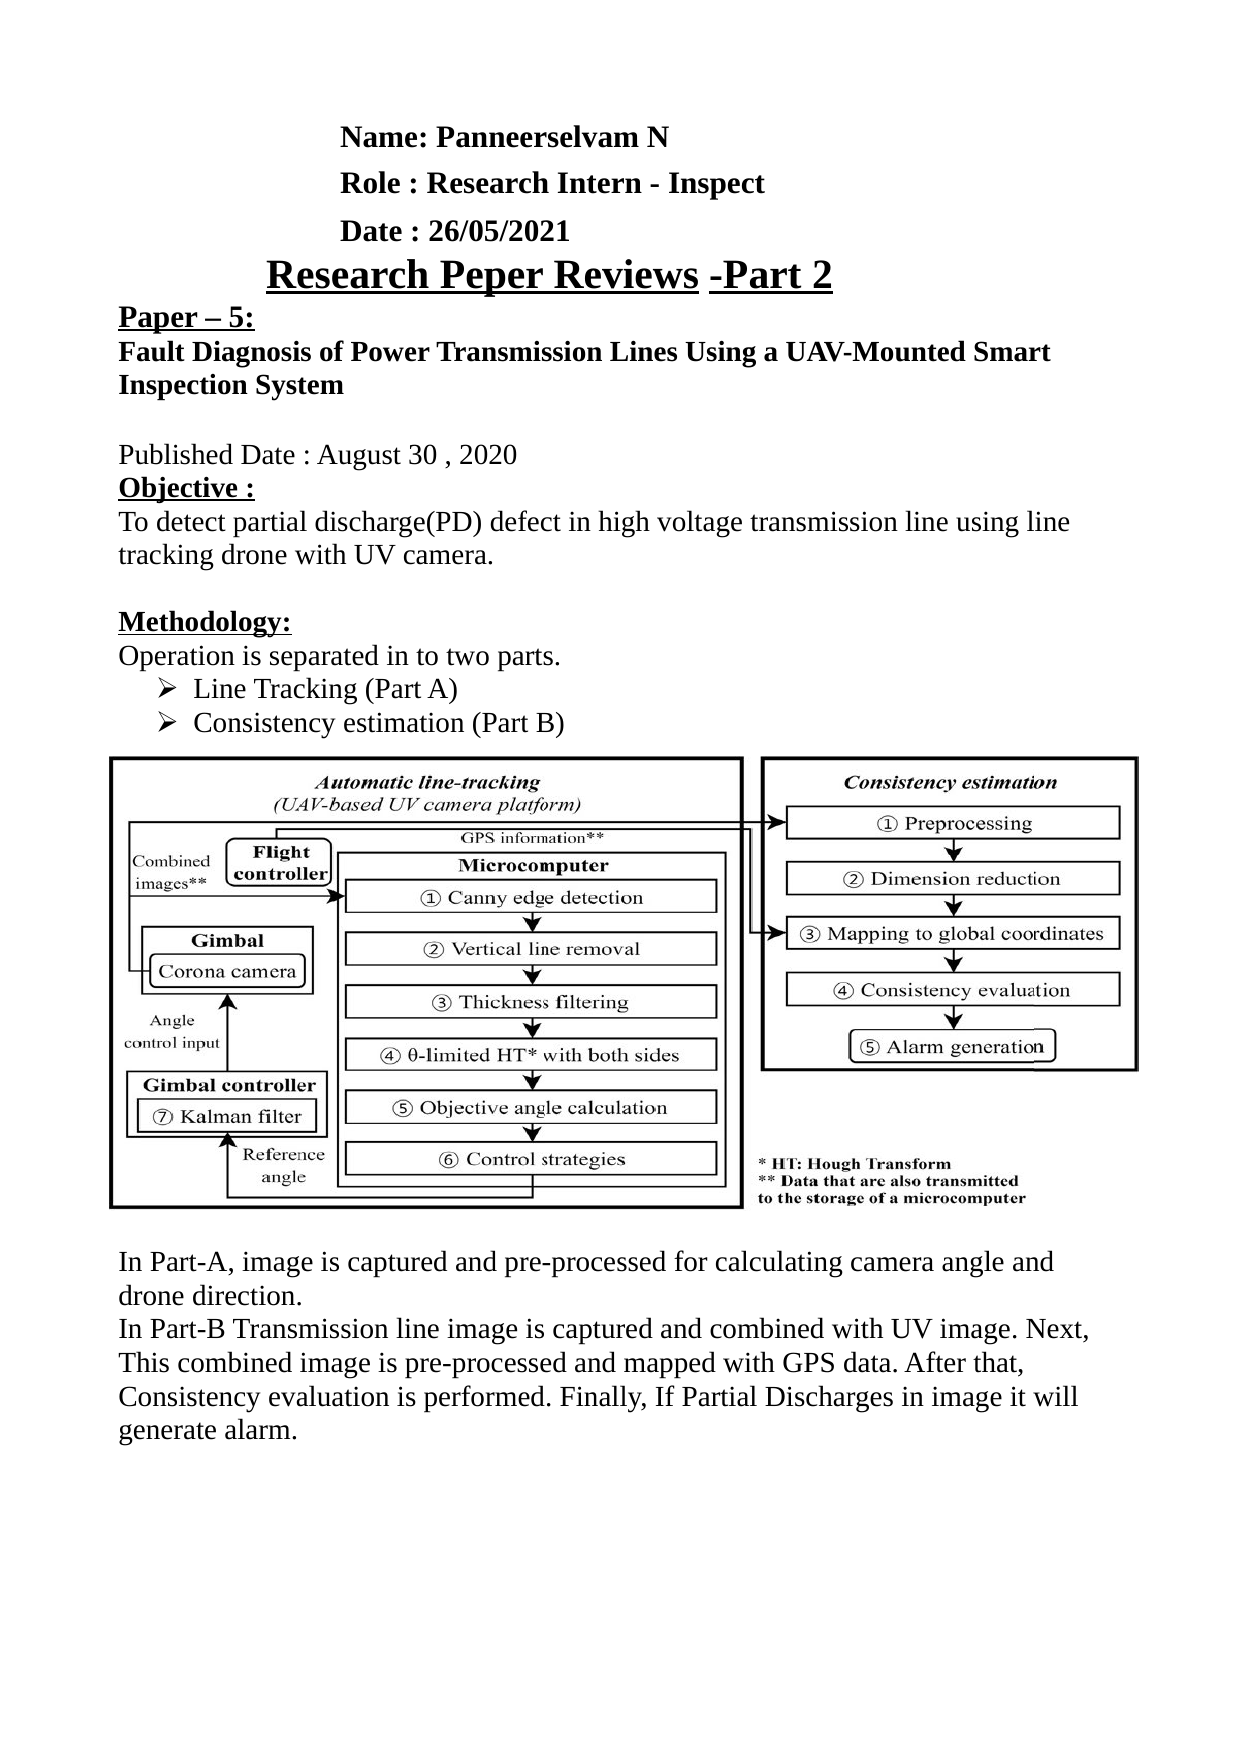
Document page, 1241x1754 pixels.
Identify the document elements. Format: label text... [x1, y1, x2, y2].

list Consistency estimation (Part B) [156, 705, 1122, 739]
text In Part-A, image is captured and pre-processed for calculating camera angle and drone direction. [118, 1244, 1122, 1312]
text Name: Panneerselvam N [118, 118, 1122, 154]
text To detect partial discharge(PD) defect in high voltage transmission line using line tracking drone with UV camera. [118, 504, 1122, 571]
picture [108, 756, 1139, 1211]
list Line Tracking (Part A) [156, 672, 1122, 705]
text Operation is separated in to two parts. [118, 638, 1122, 672]
text Role : Research Intern - Inspect [118, 154, 1122, 202]
text Fault Diagnosis of Power Transmission Lines Using a UAV-Mounted Smart Inspection System [118, 334, 1122, 401]
text In Part-B Transmission line image is captured and combined with UV image. Next, This combined image is pre-processed and mapped with GPS data. After that, Consistency evaluation is performed. Finally, If Partial Discharges in image it will generate alarm. [118, 1312, 1122, 1446]
text Objective : [118, 470, 1122, 504]
text Paper – 5: [118, 298, 1122, 334]
text Date : 26/05/2021 [118, 202, 1122, 250]
text Published Date : August 30 , 2020 [118, 437, 1122, 470]
text Research Peper Reviews -Part 2 [118, 250, 1122, 298]
text Methodology: [118, 604, 1122, 638]
